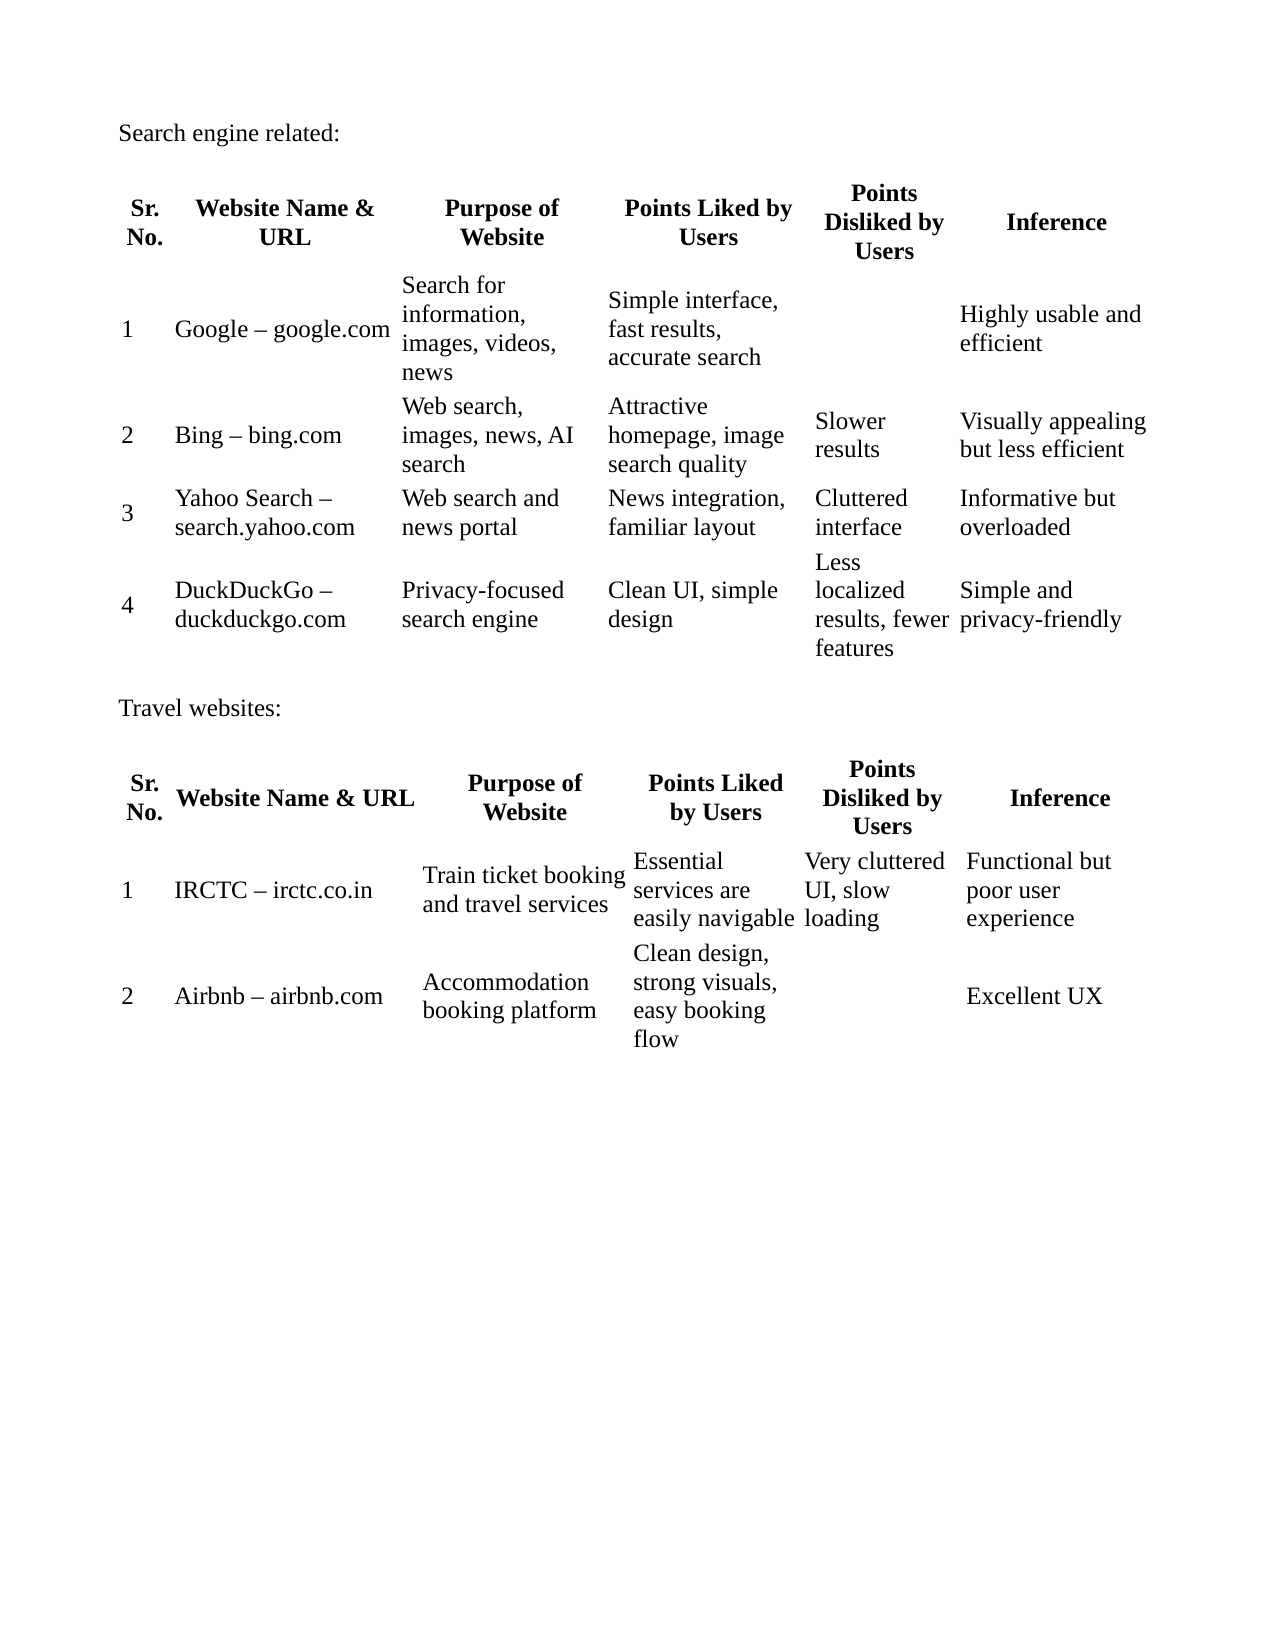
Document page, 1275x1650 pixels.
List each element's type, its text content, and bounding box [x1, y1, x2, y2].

table_header Website Name & URL [171, 751, 419, 843]
table_cell Yahoo Search – search.yahoo.com [172, 481, 399, 544]
table_cell 1 [118, 268, 172, 388]
table_cell Privacy-focused search engine [399, 544, 605, 665]
table_cell Train ticket booking and travel services [420, 843, 630, 935]
table_cell DuckDuckGo – duckduckgo.com [172, 544, 399, 665]
table_header Points Disliked by Users [801, 751, 963, 843]
table_cell Simple and privacy-friendly [957, 544, 1157, 665]
table_header Sr. No. [118, 751, 171, 843]
table_cell Search for information, images, videos, news [399, 268, 605, 388]
table_cell Attractive homepage, image search quality [605, 389, 812, 481]
table_cell Informative but overloaded [957, 481, 1157, 544]
table_cell 2 [118, 389, 172, 481]
table_cell Web search, images, news, AI search [399, 389, 605, 481]
text Travel websites: [118, 693, 1157, 722]
table_cell 2 [118, 935, 171, 1056]
table_header Inference [957, 176, 1157, 268]
table_header Points Liked by Users [630, 751, 801, 843]
table_cell 3 [118, 481, 172, 544]
table_cell Visually appealing but less efficient [957, 389, 1157, 481]
table_cell Bing – bing.com [172, 389, 399, 481]
table_cell Very cluttered UI, slow loading [801, 843, 963, 935]
table_header Purpose of Website [399, 176, 605, 268]
table_cell [801, 935, 963, 1056]
table_cell Essential services are easily navigable [630, 843, 801, 935]
table_cell Less localized results, fewer features [812, 544, 957, 665]
table_cell IRCTC – irctc.co.in [171, 843, 419, 935]
table_cell Web search and news portal [399, 481, 605, 544]
table_cell Accommodation booking platform [420, 935, 630, 1056]
table_cell Google – google.com [172, 268, 399, 388]
table_header Points Disliked by Users [812, 176, 957, 268]
table_cell Cluttered interface [812, 481, 957, 544]
table_header Sr. No. [118, 176, 172, 268]
table_cell Highly usable and efficient [957, 268, 1157, 388]
table_cell Excellent UX [963, 935, 1157, 1056]
table_cell Functional but poor user experience [963, 843, 1157, 935]
table_cell Clean UI, simple design [605, 544, 812, 665]
table_header Purpose of Website [420, 751, 630, 843]
table_cell Airbnb – airbnb.com [171, 935, 419, 1056]
table_cell Clean design, strong visuals, easy booking flow [630, 935, 801, 1056]
table_header Website Name & URL [172, 176, 399, 268]
table_cell Simple interface, fast results, accurate search [605, 268, 812, 388]
table_header Points Liked by Users [605, 176, 812, 268]
table_cell 4 [118, 544, 172, 665]
table_cell [812, 268, 957, 388]
table_header Inference [963, 751, 1157, 843]
text Search engine related: [118, 118, 1157, 176]
table_cell Slower results [812, 389, 957, 481]
table_cell 1 [118, 843, 171, 935]
table_cell News integration, familiar layout [605, 481, 812, 544]
